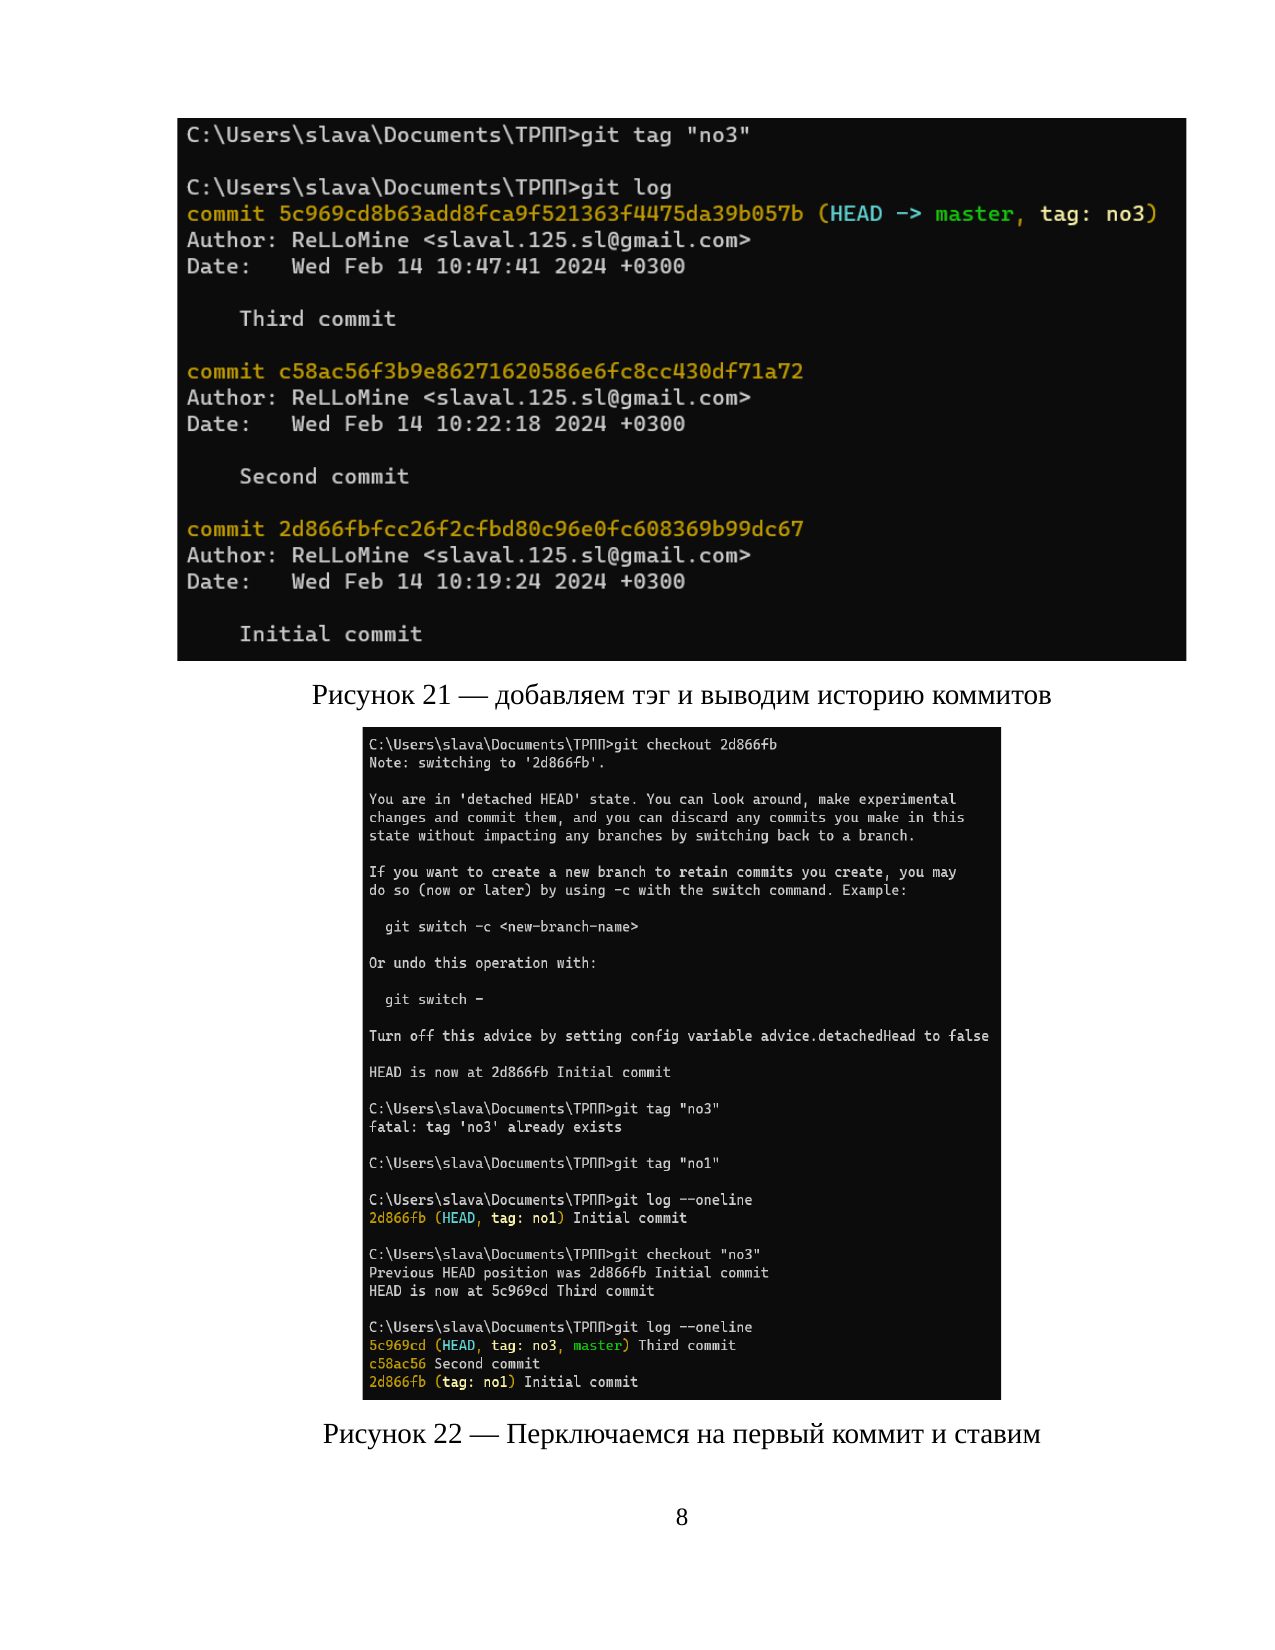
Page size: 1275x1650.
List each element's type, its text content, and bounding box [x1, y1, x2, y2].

picture [177, 118, 1187, 661]
text Рисунок 21 — добавляем тэг и выводим историю коммитов [177, 677, 1186, 711]
picture [362, 727, 1002, 1400]
text Рисунок 22 — Перключаемся на первый коммит и ставим [177, 1416, 1186, 1449]
